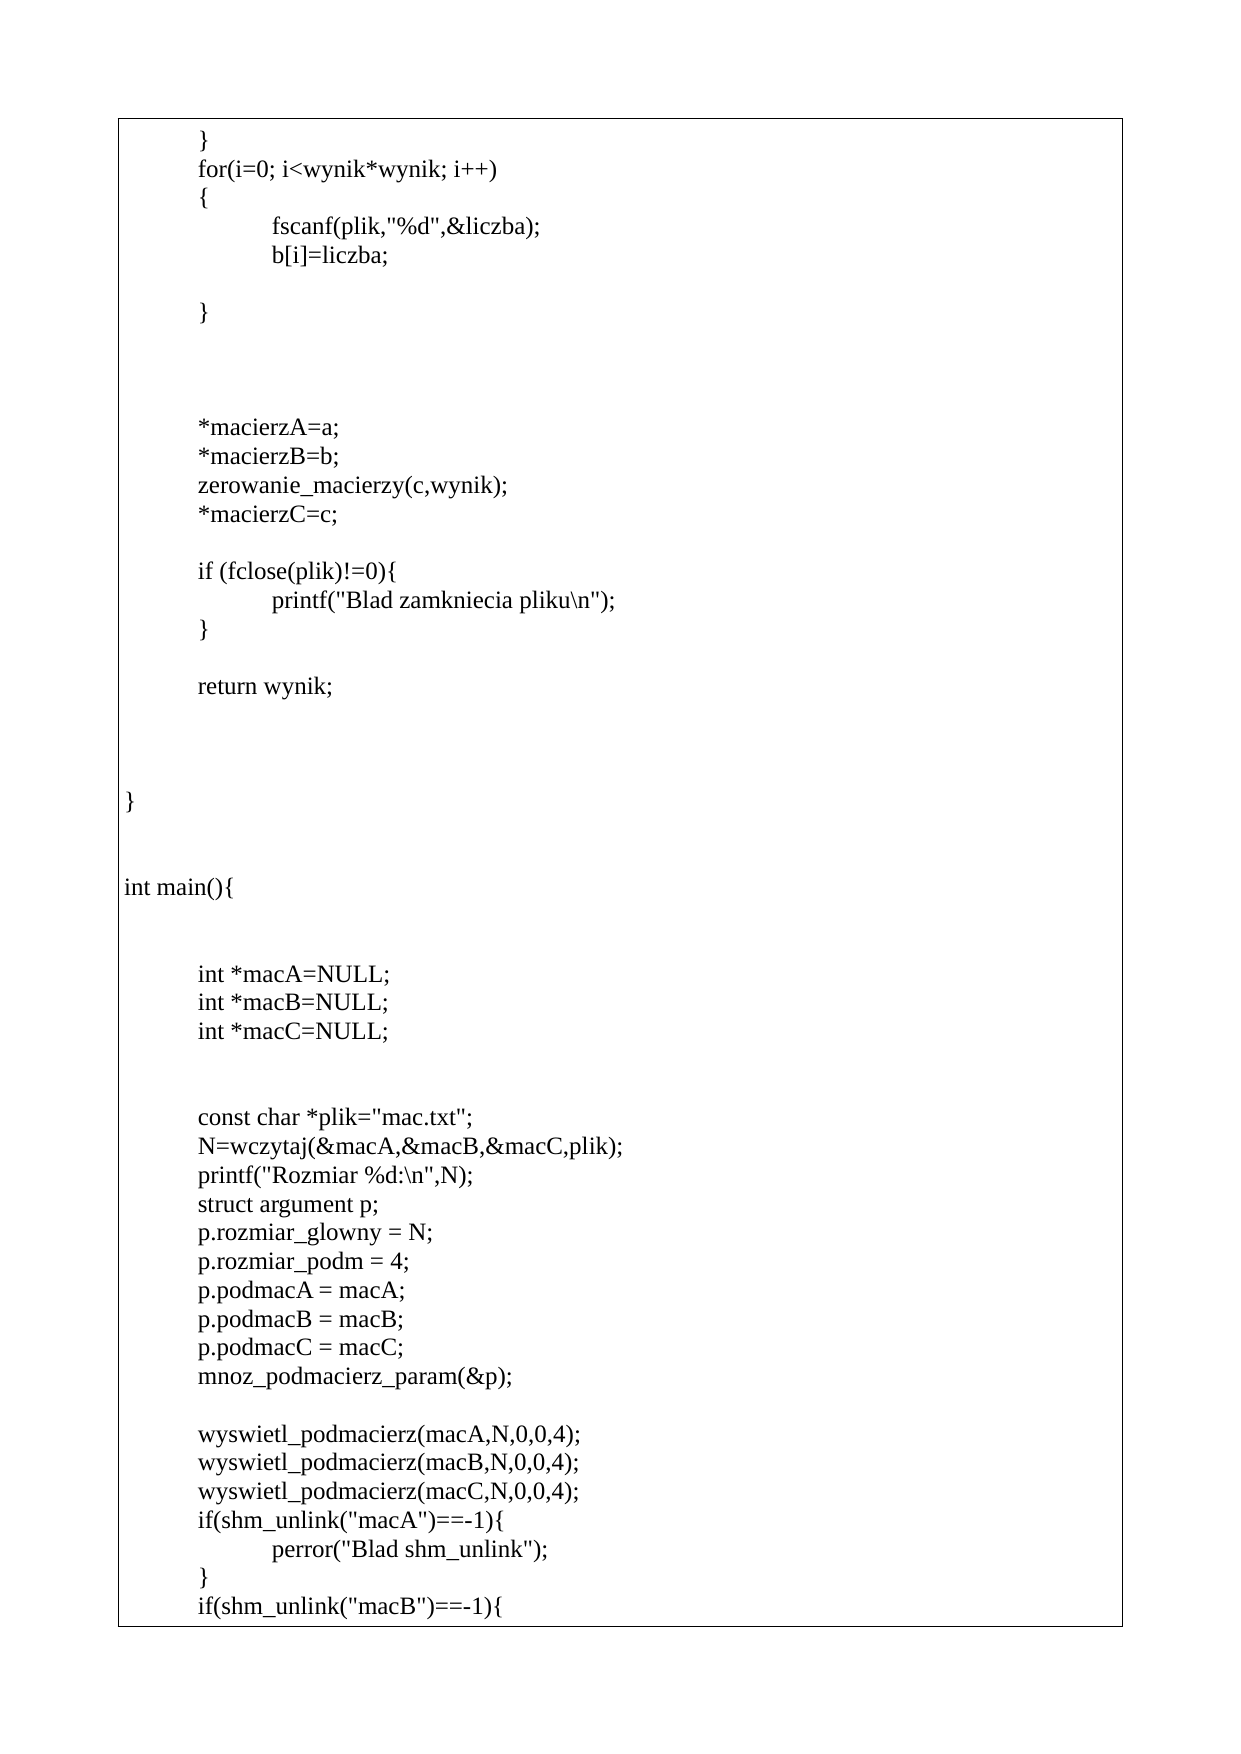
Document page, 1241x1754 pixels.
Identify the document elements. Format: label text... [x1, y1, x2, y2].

table_cell } for(i=0; i<wynik*wynik; i++) { fscanf(plik,"%d",&liczba); b[i]=liczba; } *macierzA=a; *macierzB=b; zerowanie_macierzy(c,wynik); *macierzC=c; if (fclose(plik)!=0){ printf("Blad zamkniecia pliku\n"); } return wynik; } int main(){ int *macA=NULL; int *macB=NULL; int *macC=NULL; const char *plik="mac.txt"; N=wczytaj(&macA,&macB,&macC,plik); printf("Rozmiar %d:\n",N); struct argument p; p.rozmiar_glowny = N; p.rozmiar_podm = 4; p.podmacA = macA; p.podmacB = macB; p.podmacC = macC; mnoz_podmacierz_param(&p); wyswietl_podmacierz(macA,N,0,0,4); wyswietl_podmacierz(macB,N,0,0,4); wyswietl_podmacierz(macC,N,0,0,4); if(shm_unlink("macA")==-1){ perror("Blad shm_unlink"); } if(shm_unlink("macB")==-1){ [119, 119, 1122, 1626]
